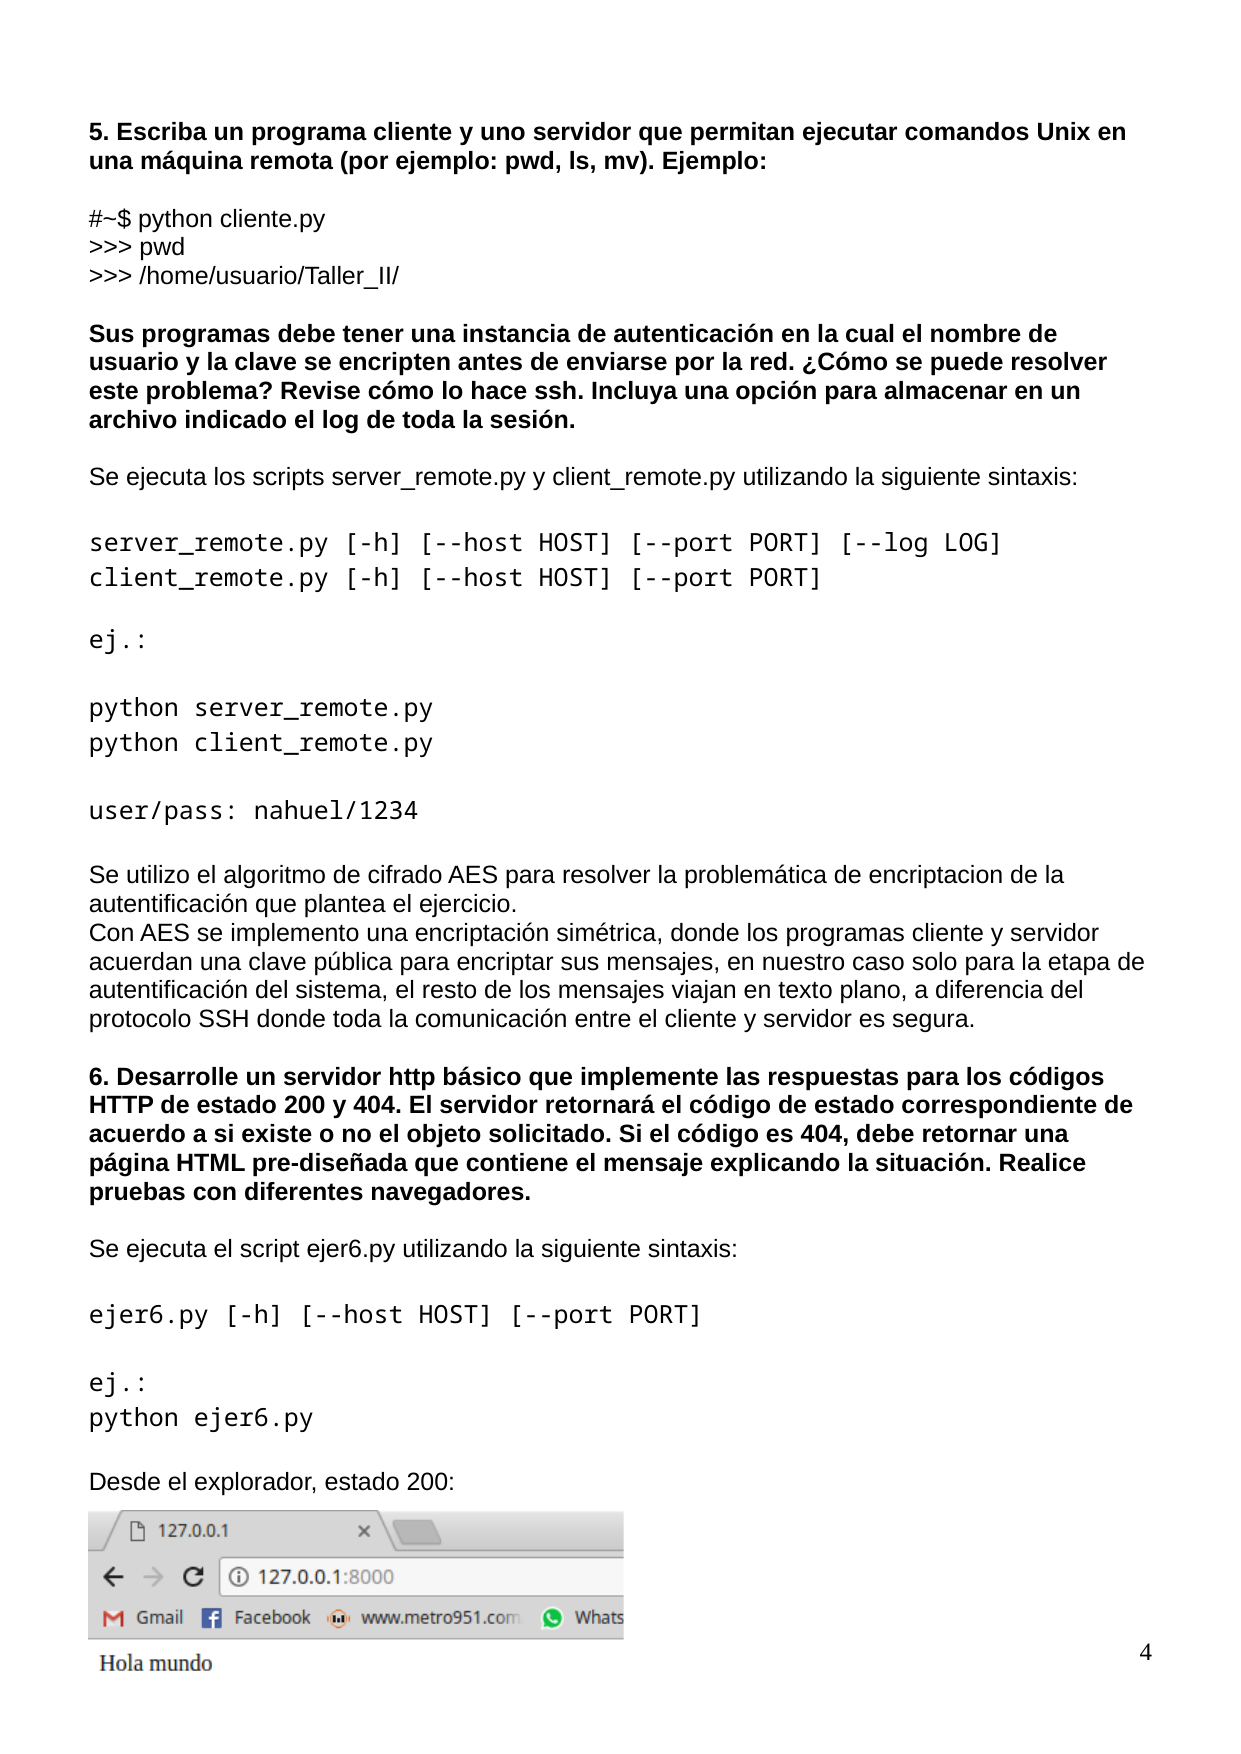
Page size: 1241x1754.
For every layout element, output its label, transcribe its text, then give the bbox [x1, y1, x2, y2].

text python server_remote.py [88, 690, 1152, 724]
text ej.: [88, 1365, 1152, 1399]
text python ejer6.py [88, 1399, 1152, 1433]
text user/pass: nahuel/1234 [88, 792, 1152, 826]
text client_remote.py [-h] [--host HOST] [--port PORT] [88, 559, 1152, 593]
text Desde el explorador, estado 200: [88, 1467, 1152, 1496]
text 5. Escriba un programa cliente y uno servidor que permitan ejecutar comandos Unix en una máquina remota (por ejemplo: pwd, ls, mv). Ejemplo: [88, 117, 1152, 175]
text Con AES se implemento una encriptación simétrica, donde los programas cliente y servidor acuerdan una clave pública para encriptar sus mensajes, en nuestro caso solo para la etapa de autentificación del sistema, el resto de los mensajes viajan en texto plano, a diferencia del protocolo SSH donde toda la comunicación entre el cliente y servidor es segura. [88, 918, 1152, 1033]
text ej.: [88, 622, 1152, 656]
text #~$ python cliente.py [88, 203, 1152, 232]
text >>> /home/usuario/Taller_II/ [88, 261, 1152, 290]
text ejer6.py [-h] [--host HOST] [--port PORT] [88, 1297, 1152, 1331]
text 6. Desarrolle un servidor http básico que implemente las respuestas para los códigos HTTP de estado 200 y 404. El servidor retornará el código de estado correspondiente de acuerdo a si existe o no el objeto solicitado. Si el código es 404, debe retornar una página HTML pre-diseñada que contiene el mensaje explicando la situación. Realice pruebas con diferentes navegadores. [88, 1062, 1152, 1205]
text Se ejecuta el script ejer6.py utilizando la siguiente sintaxis: [88, 1234, 1152, 1263]
text server_remote.py [-h] [--host HOST] [--port PORT] [--log LOG] [88, 525, 1152, 559]
text >>> pwd [88, 232, 1152, 261]
text Se ejecuta los scripts server_remote.py y client_remote.py utilizando la siguiente sintaxis: [88, 462, 1152, 491]
text python client_remote.py [88, 724, 1152, 758]
text Sus programas debe tener una instancia de autenticación en la cual el nombre de usuario y la clave se encripten antes de enviarse por la red. ¿Cómo se puede resolver este problema? Revise cómo lo hace ssh. Incluya una opción para almacenar en un archivo indicado el log de toda la sesión. [88, 318, 1152, 433]
text Se utilizo el algoritmo de cifrado AES para resolver la problemática de encriptacion de la autentificación que plantea el ejercicio. [88, 860, 1152, 918]
